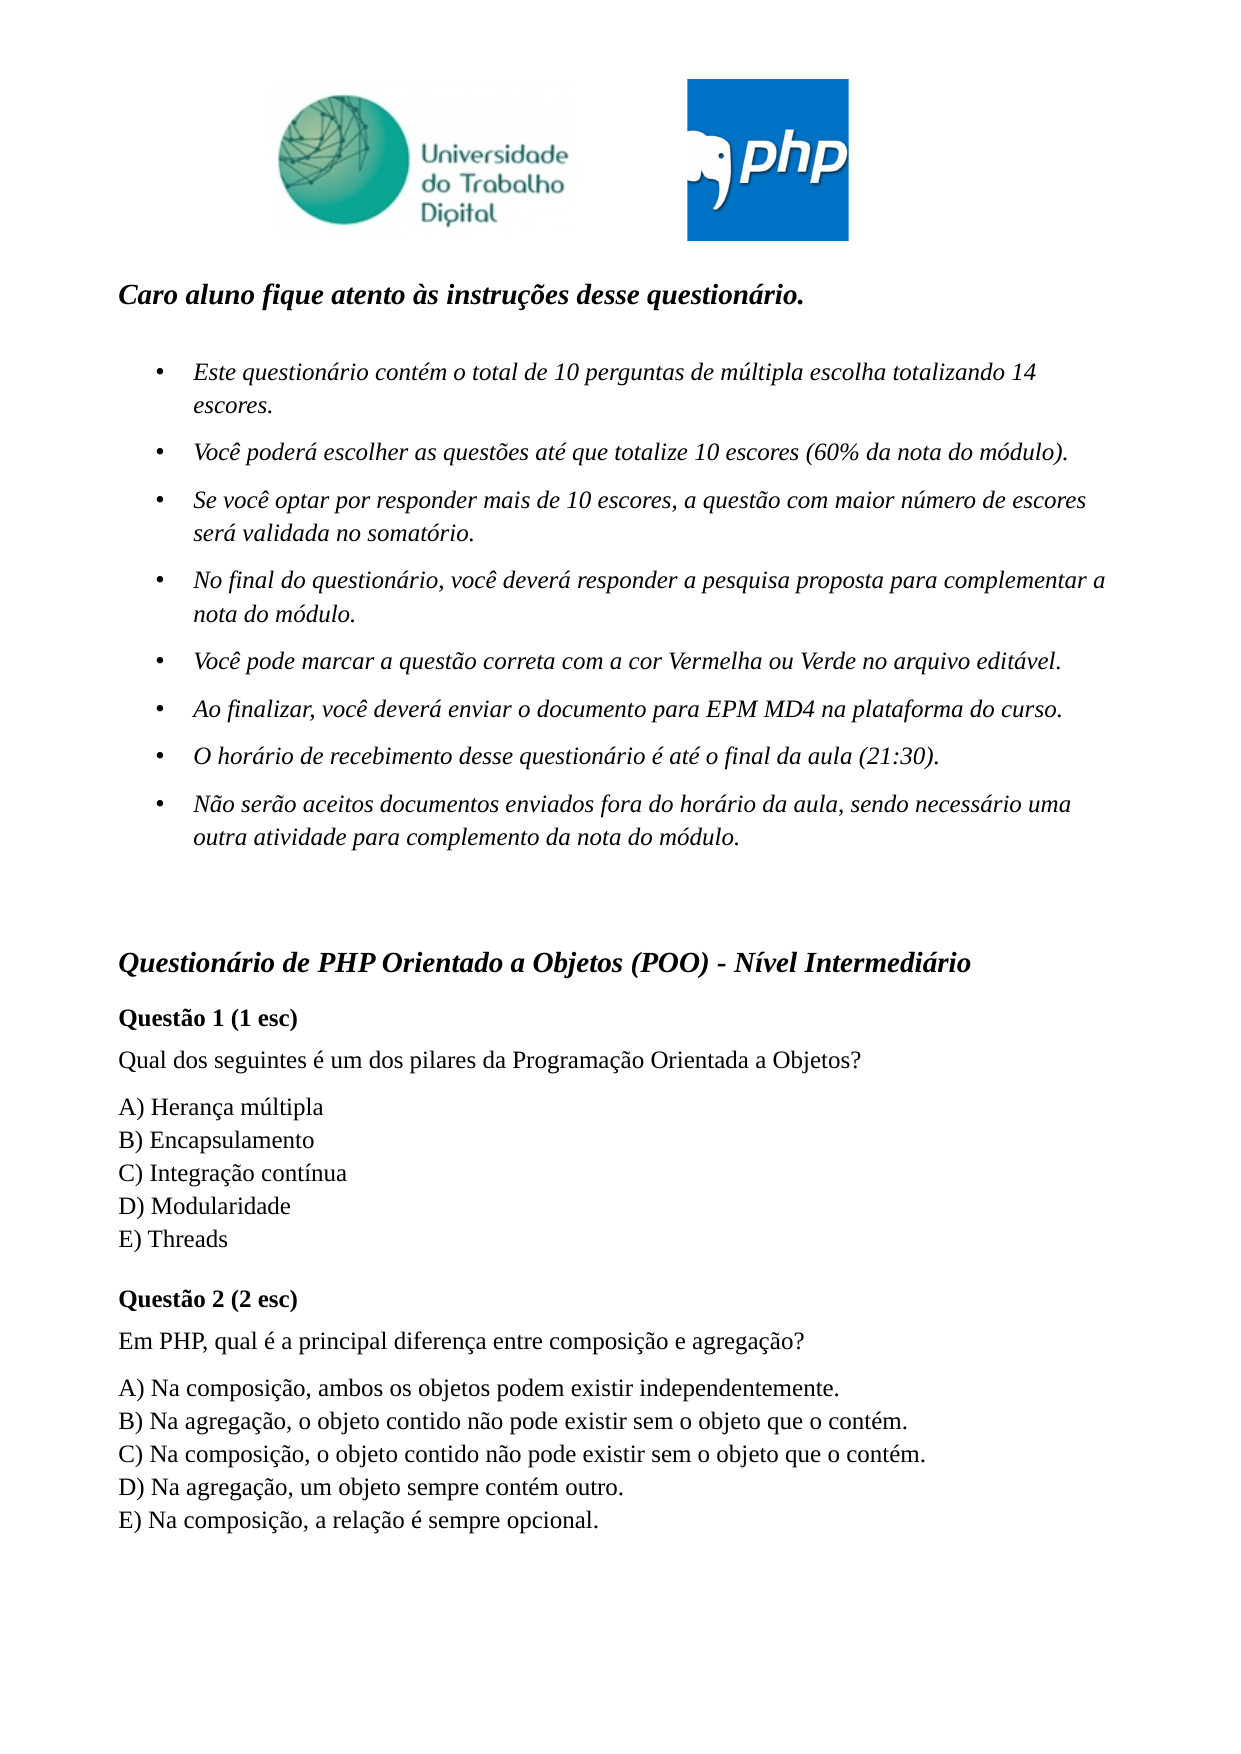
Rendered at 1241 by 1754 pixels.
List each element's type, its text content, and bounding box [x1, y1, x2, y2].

subtitle Questionário de PHP Orientado a Objetos (POO) - Nível Intermediário [118, 945, 1122, 978]
list No final do questionário, você deverá responder a pesquisa proposta para complementar a nota do módulo. [156, 566, 1122, 627]
list Você pode marcar a questão correta com a cor Vermelha ou Verde no arquivo editável. [156, 646, 1122, 675]
subtitle Caro aluno fique atento às instruções desse questionário. [118, 277, 1122, 344]
list Ao finalizar, você deverá enviar o documento para EPM MD4 na plataforma do curso. [156, 694, 1122, 723]
list Você poderá escolher as questões até que totalize 10 escores (60% da nota do módulo). [156, 437, 1122, 466]
text Em PHP, qual é a principal diferença entre composição e agregação? [118, 1326, 1122, 1354]
list Não serão aceitos documentos enviados fora do horário da aula, sendo necessário uma outra atividade para complemento da nota do módulo. [156, 789, 1122, 851]
picture [687, 79, 849, 241]
subtitle Questão 2 (2 esc) [118, 1284, 1122, 1313]
list O horário de recebimento desse questionário é até o final da aula (21:30). [156, 741, 1122, 770]
picture [267, 87, 578, 239]
list Este questionário contém o total de 10 perguntas de múltipla escolha totalizando 14 escores. [156, 357, 1122, 418]
text A) Herança múltipla B) Encapsulamento C) Integração contínua D) Modularidade E) Threads [118, 1092, 1122, 1253]
text A) Na composição, ambos os objetos podem existir independentemente. B) Na agregação, o objeto contido não pode existir sem o objeto que o contém. C) Na composição, o objeto contido não pode existir sem o objeto que o contém. D) Na agregação, um objeto sempre contém outro. E) Na composição, a relação é sempre opcional. [118, 1373, 1122, 1534]
subtitle Questão 1 (1 esc) [118, 1003, 1122, 1032]
list Se você optar por responder mais de 10 escores, a questão com maior número de escores será validada no somatório. [156, 485, 1122, 547]
text Qual dos seguintes é um dos pilares da Programação Orientada a Objetos? [118, 1045, 1122, 1073]
